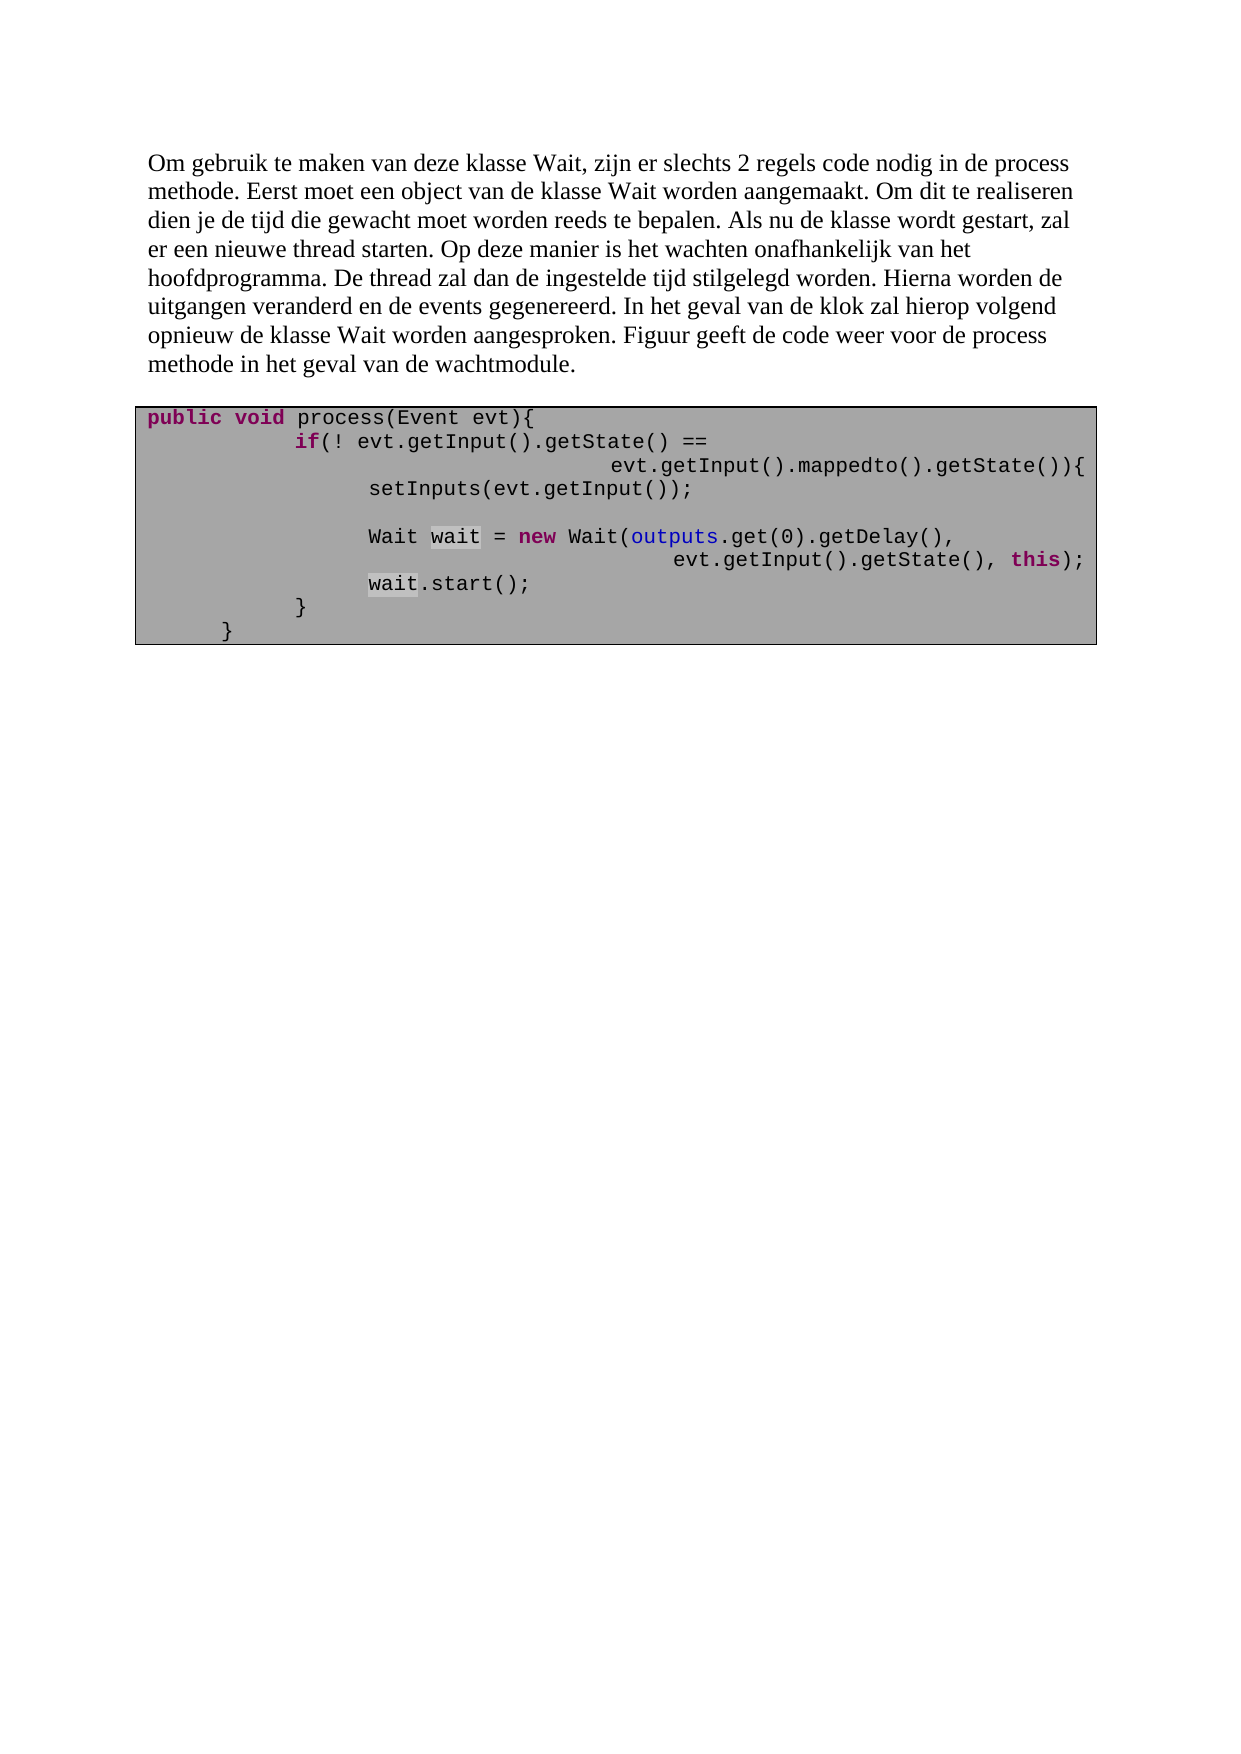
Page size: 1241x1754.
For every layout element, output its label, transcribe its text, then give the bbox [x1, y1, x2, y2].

text Om gebruik te maken van deze klasse Wait, zijn er slechts 2 regels code nodig in de process methode. Eerst moet een object van de klasse Wait worden aangemaakt. Om dit te realiseren dien je de tijd die gewacht moet worden reeds te bepalen. Als nu de klasse wordt gestart, zal er een nieuwe thread starten. Op deze manier is het wachten onafhankelijk van het hoofdprogramma. De thread zal dan de ingestelde tijd stilgelegd worden. Hierna worden de uitgangen veranderd en de events gegenereerd. In het geval van de klok zal hierop volgend opnieuw de klasse Wait worden aangesproken. Figuur geeft de code weer voor de process methode in het geval van de wachtmodule. [148, 148, 1093, 378]
table_header public void process(Event evt){ if(! evt.getInput().getState() == evt.getInput().mappedto().getState()){ setInputs(evt.getInput()); Wait wait = new Wait(outputs.get(0).getDelay(), evt.getInput().getState(), this); wait.start(); } } [136, 408, 1096, 644]
